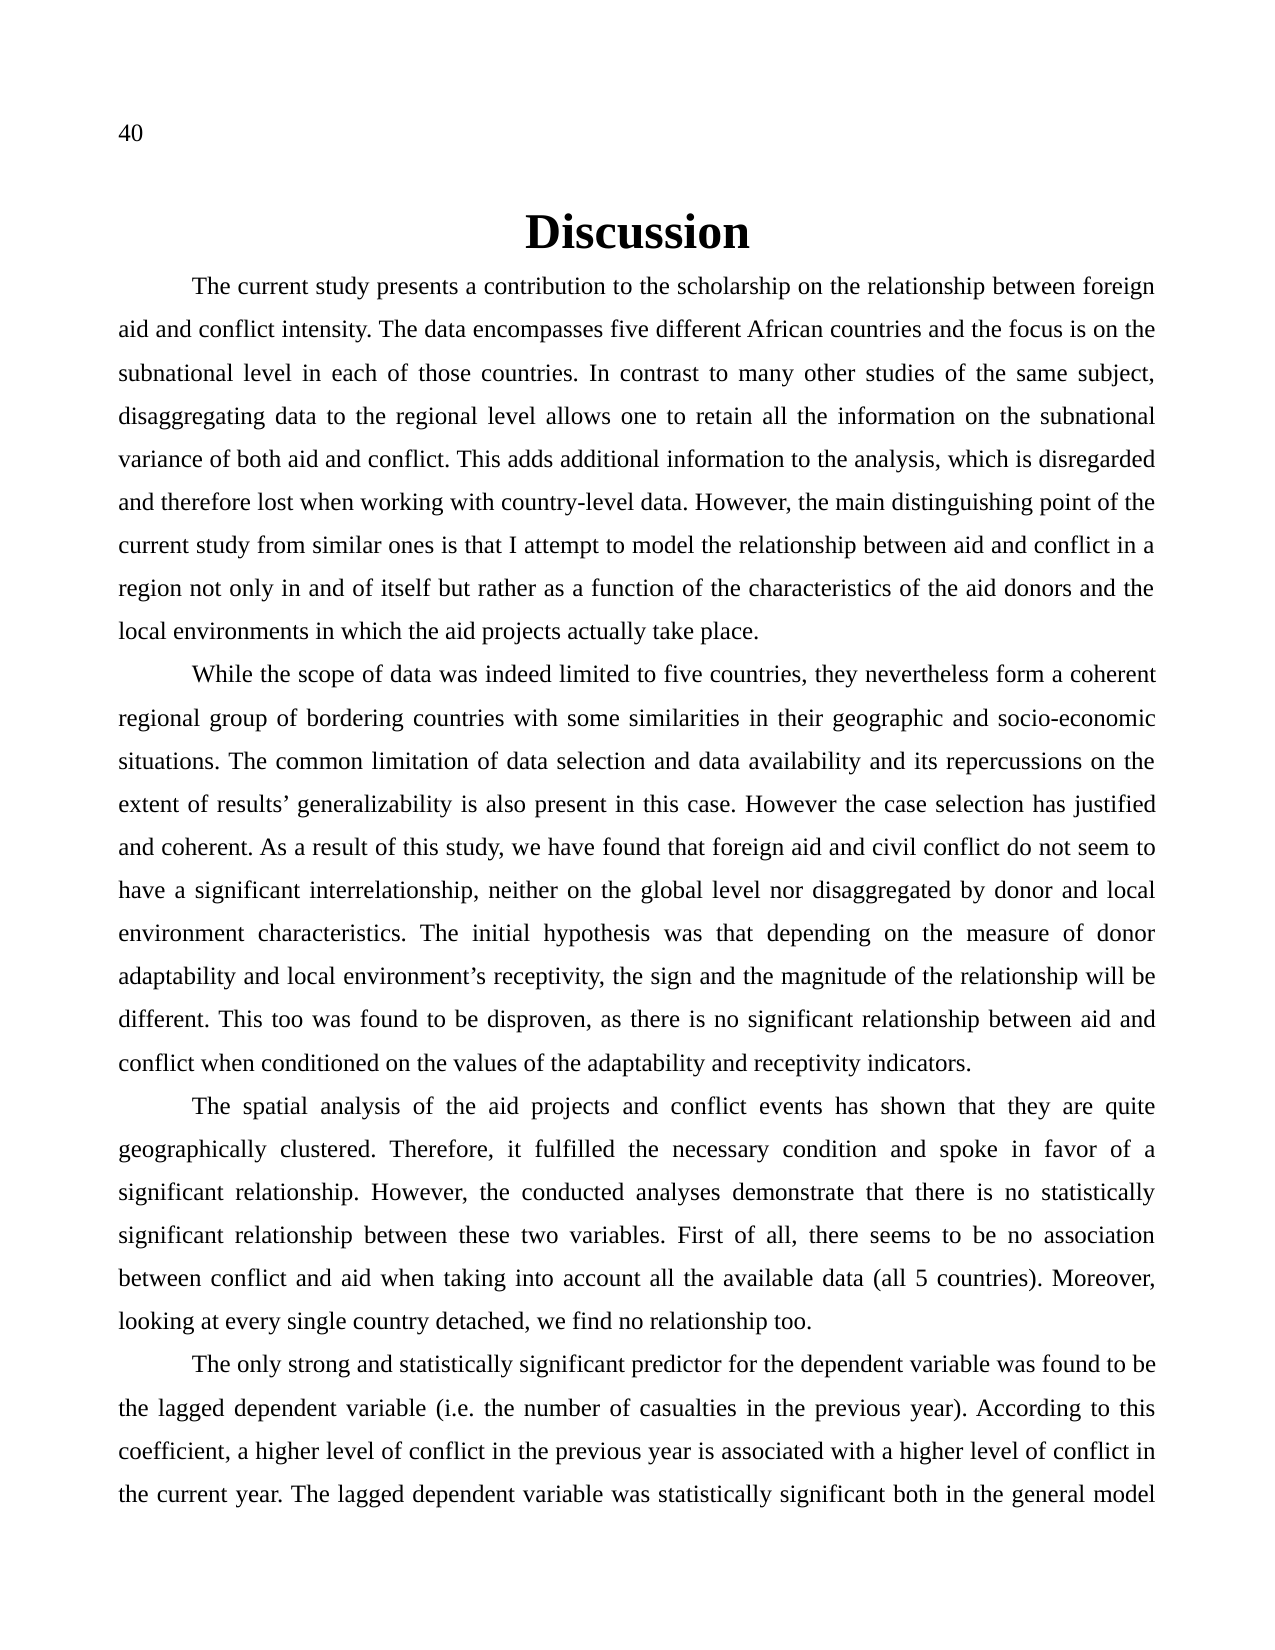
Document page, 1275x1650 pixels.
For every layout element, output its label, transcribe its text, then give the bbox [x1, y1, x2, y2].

text The current study presents a contribution to the scholarship on the relationship between foreign aid and conflict intensity. The data encompasses five different African countries and the focus is on the subnational level in each of those countries. In contrast to many other studies of the same subject, disaggregating data to the regional level allows one to retain all the information on the subnational variance of both aid and conflict. This adds additional information to the analysis, which is disregarded and therefore lost when working with country-level data. However, the main distinguishing point of the current study from similar ones is that I attempt to model the relationship between aid and conflict in a region not only in and of itself but rather as a function of the characteristics of the aid donors and the local environments in which the aid projects actually take place. [118, 271, 1157, 645]
text The only strong and statistically significant predictor for the dependent variable was found to be the lagged dependent variable (i.e. the number of casualties in the previous year). According to this coefficient, a higher level of conflict in the previous year is associated with a higher level of conflict in the current year. The lagged dependent variable was statistically significant both in the general model [118, 1349, 1157, 1508]
subtitle Discussion [118, 201, 1157, 259]
text While the scope of data was indeed limited to five countries, they nevertheless form a coherent regional group of bordering countries with some similarities in their geographic and socio-economic situations. The common limitation of data selection and data availability and its repercussions on the extent of results’ generalizability is also present in this case. However the case selection has justified and coherent. As a result of this study, we have found that foreign aid and civil conflict do not seem to have a significant interrelationship, neither on the global level nor disaggregated by donor and local environment characteristics. The initial hypothesis was that depending on the measure of donor adaptability and local environment’s receptivity, the sign and the magnitude of the relationship will be different. This too was found to be disproven, as there is no significant relationship between aid and conflict when conditioned on the values of the adaptability and receptivity indicators. [118, 659, 1157, 1076]
text The spatial analysis of the aid projects and conflict events has shown that they are quite geographically clustered. Therefore, it fulfilled the necessary condition and spoke in favor of a significant relationship. However, the conducted analyses demonstrate that there is no statistically significant relationship between these two variables. First of all, there seems to be no association between conflict and aid when taking into account all the available data (all 5 countries). Moreover, looking at every single country detached, we find no relationship too. [118, 1091, 1157, 1335]
